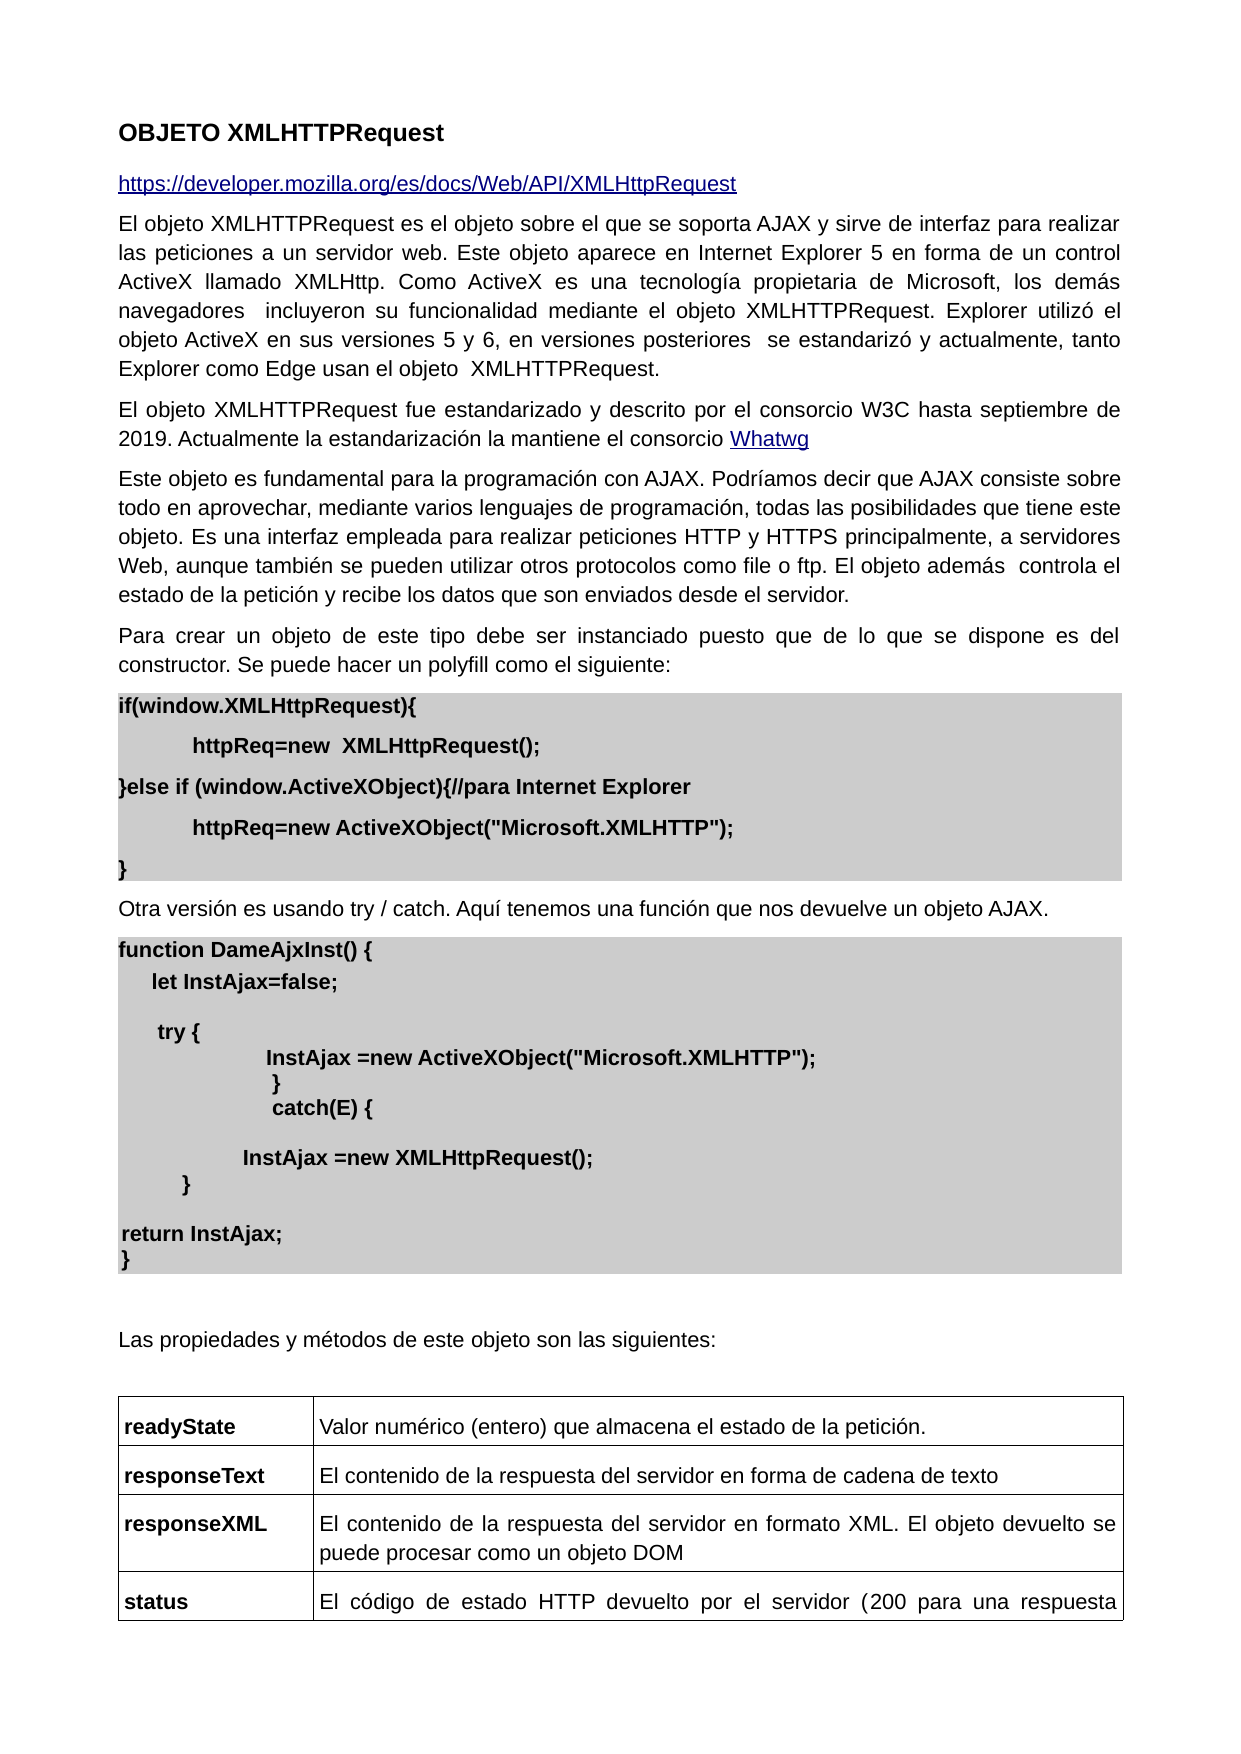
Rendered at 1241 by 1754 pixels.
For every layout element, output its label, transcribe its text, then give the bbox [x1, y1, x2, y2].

text return InstAjax; [118, 1221, 1122, 1246]
text Para crear un objeto de este tipo debe ser instanciado puesto que de lo que se dispone es del constructor. Se puede hacer un polyfill como el siguiente: [118, 623, 1122, 677]
text catch(E) { [118, 1095, 1122, 1120]
table_cell responseXML [119, 1495, 313, 1571]
text El objeto XMLHTTPRequest es el objeto sobre el que se soporta AJAX y sirve de interfaz para realizar las peticiones a un servidor web. Este objeto aparece en Internet Explorer 5 en forma de un control ActiveX llamado XMLHttp. Como ActiveX es una tecnología propietaria de Microsoft, los demás navegadores incluyeron su funcionalidad mediante el objeto XMLHTTPRequest. Explorer utilizó el objeto ActiveX en sus versiones 5 y 6, en versiones posteriores se estandarizó y actualmente, tanto Explorer como Edge usan el objeto XMLHTTPRequest. [118, 211, 1122, 381]
text OBJETO XMLHTTPRequest [118, 118, 1122, 147]
table_cell El código de estado HTTP devuelto por el servidor (200 para una respuesta [314, 1572, 1123, 1619]
text let InstAjax=false; [118, 966, 1122, 994]
table_cell El contenido de la respuesta del servidor en forma de cadena de texto [314, 1446, 1123, 1493]
table_cell responseText [119, 1446, 313, 1493]
text httpReq=new ActiveXObject("Microsoft.XMLHTTP"); [118, 815, 1122, 840]
text InstAjax =new XMLHttpRequest(); [118, 1145, 1122, 1171]
text try { [118, 1019, 1122, 1044]
text } [118, 1246, 1122, 1274]
table_cell status [119, 1572, 313, 1619]
table_header Valor numérico (entero) que almacena el estado de la petición. [314, 1397, 1123, 1445]
text if(window.XMLHttpRequest){ [118, 693, 1122, 718]
text Este objeto es fundamental para la programación con AJAX. Podríamos decir que AJAX consiste sobre todo en aprovechar, mediante varios lenguajes de programación, todas las posibilidades que tiene este objeto. Es una interfaz empleada para realizar peticiones HTTP y HTTPS principalmente, a servidores Web, aunque también se pueden utilizar otros protocolos como file o ftp. El objeto además controla el estado de la petición y recibe los datos que son enviados desde el servidor. [118, 466, 1122, 607]
text } [118, 1171, 1122, 1196]
text Otra versión es usando try / catch. Aquí tenemos una función que nos devuelve un objeto AJAX. [118, 896, 1122, 921]
text InstAjax =new ActiveXObject("Microsoft.XMLHTTP"); [118, 1044, 1122, 1070]
table_cell El contenido de la respuesta del servidor en formato XML. El objeto devuelto se puede procesar como un objeto DOM [314, 1495, 1123, 1571]
text El objeto XMLHTTPRequest fue estandarizado y descrito por el consorcio W3C hasta septiembre de 2019. Actualmente la estandarización la mantiene el consorcio Whatwg [118, 397, 1122, 451]
text httpReq=new XMLHttpRequest(); [118, 733, 1122, 758]
table_header readyState [119, 1397, 313, 1445]
text Las propiedades y métodos de este objeto son las siguientes: [118, 1327, 1122, 1352]
text }else if (window.ActiveXObject){//para Internet Explorer [118, 774, 1122, 799]
text } [118, 1070, 1122, 1095]
text function DameAjxInst() { [118, 937, 1122, 962]
text https://developer.mozilla.org/es/docs/Web/API/XMLHttpRequest [118, 170, 1122, 196]
text } [118, 856, 1122, 881]
